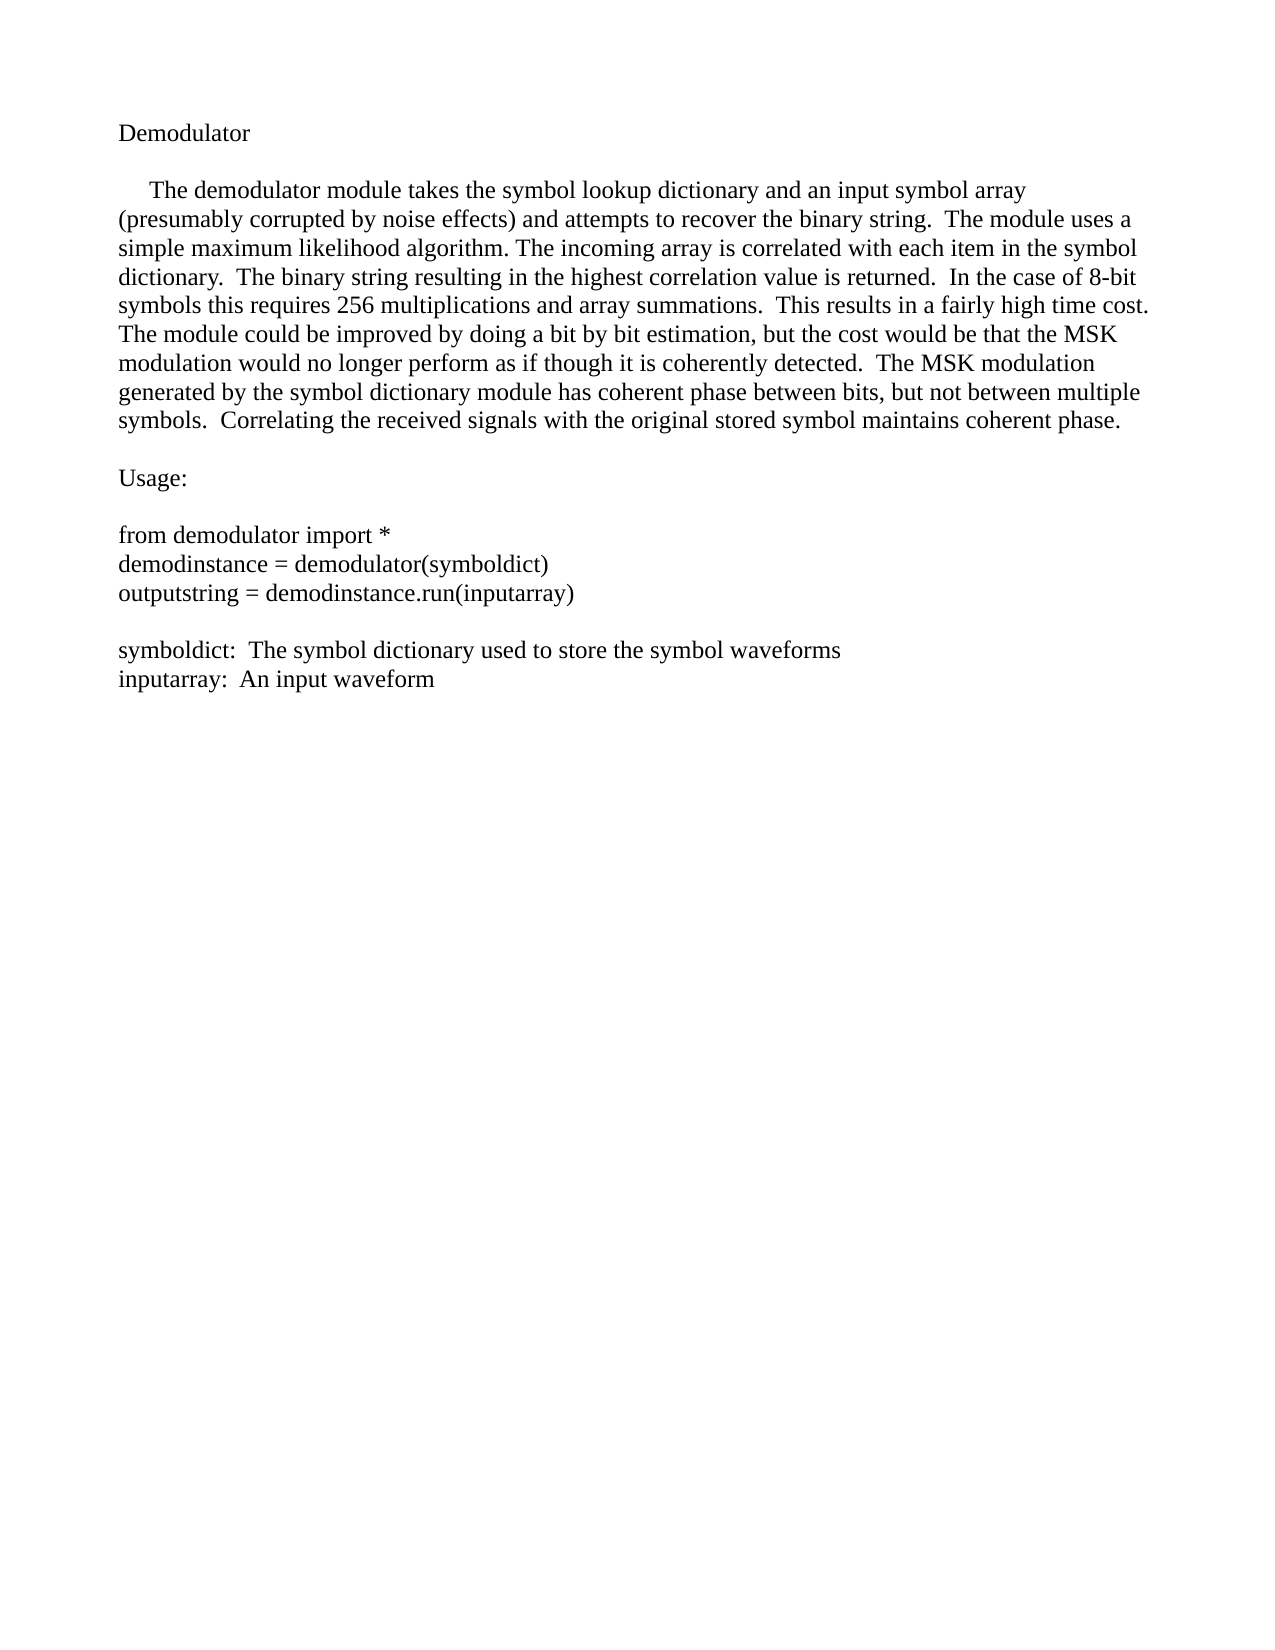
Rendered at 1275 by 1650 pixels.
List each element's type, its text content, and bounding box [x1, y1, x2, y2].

text Demodulator [118, 118, 1157, 147]
text inputarray: An input waveform [118, 664, 1157, 693]
text Usage: [118, 463, 1157, 492]
text demodinstance = demodulator(symboldict) [118, 549, 1157, 578]
text outputstring = demodinstance.run(inputarray) [118, 578, 1157, 607]
text The demodulator module takes the symbol lookup dictionary and an input symbol array (presumably corrupted by noise effects) and attempts to recover the binary string. The module uses a simple maximum likelihood algorithm. The incoming array is correlated with each item in the symbol dictionary. The binary string resulting in the highest correlation value is returned. In the case of 8-bit symbols this requires 256 multiplications and array summations. This results in a fairly high time cost. The module could be improved by doing a bit by bit estimation, but the cost would be that the MSK modulation would no longer perform as if though it is coherently detected. The MSK modulation generated by the symbol dictionary module has coherent phase between bits, but not between multiple symbols. Correlating the received signals with the original stored symbol maintains coherent phase. [118, 176, 1157, 434]
text from demodulator import * [118, 521, 1157, 549]
text symboldict: The symbol dictionary used to store the symbol waveforms [118, 636, 1157, 664]
